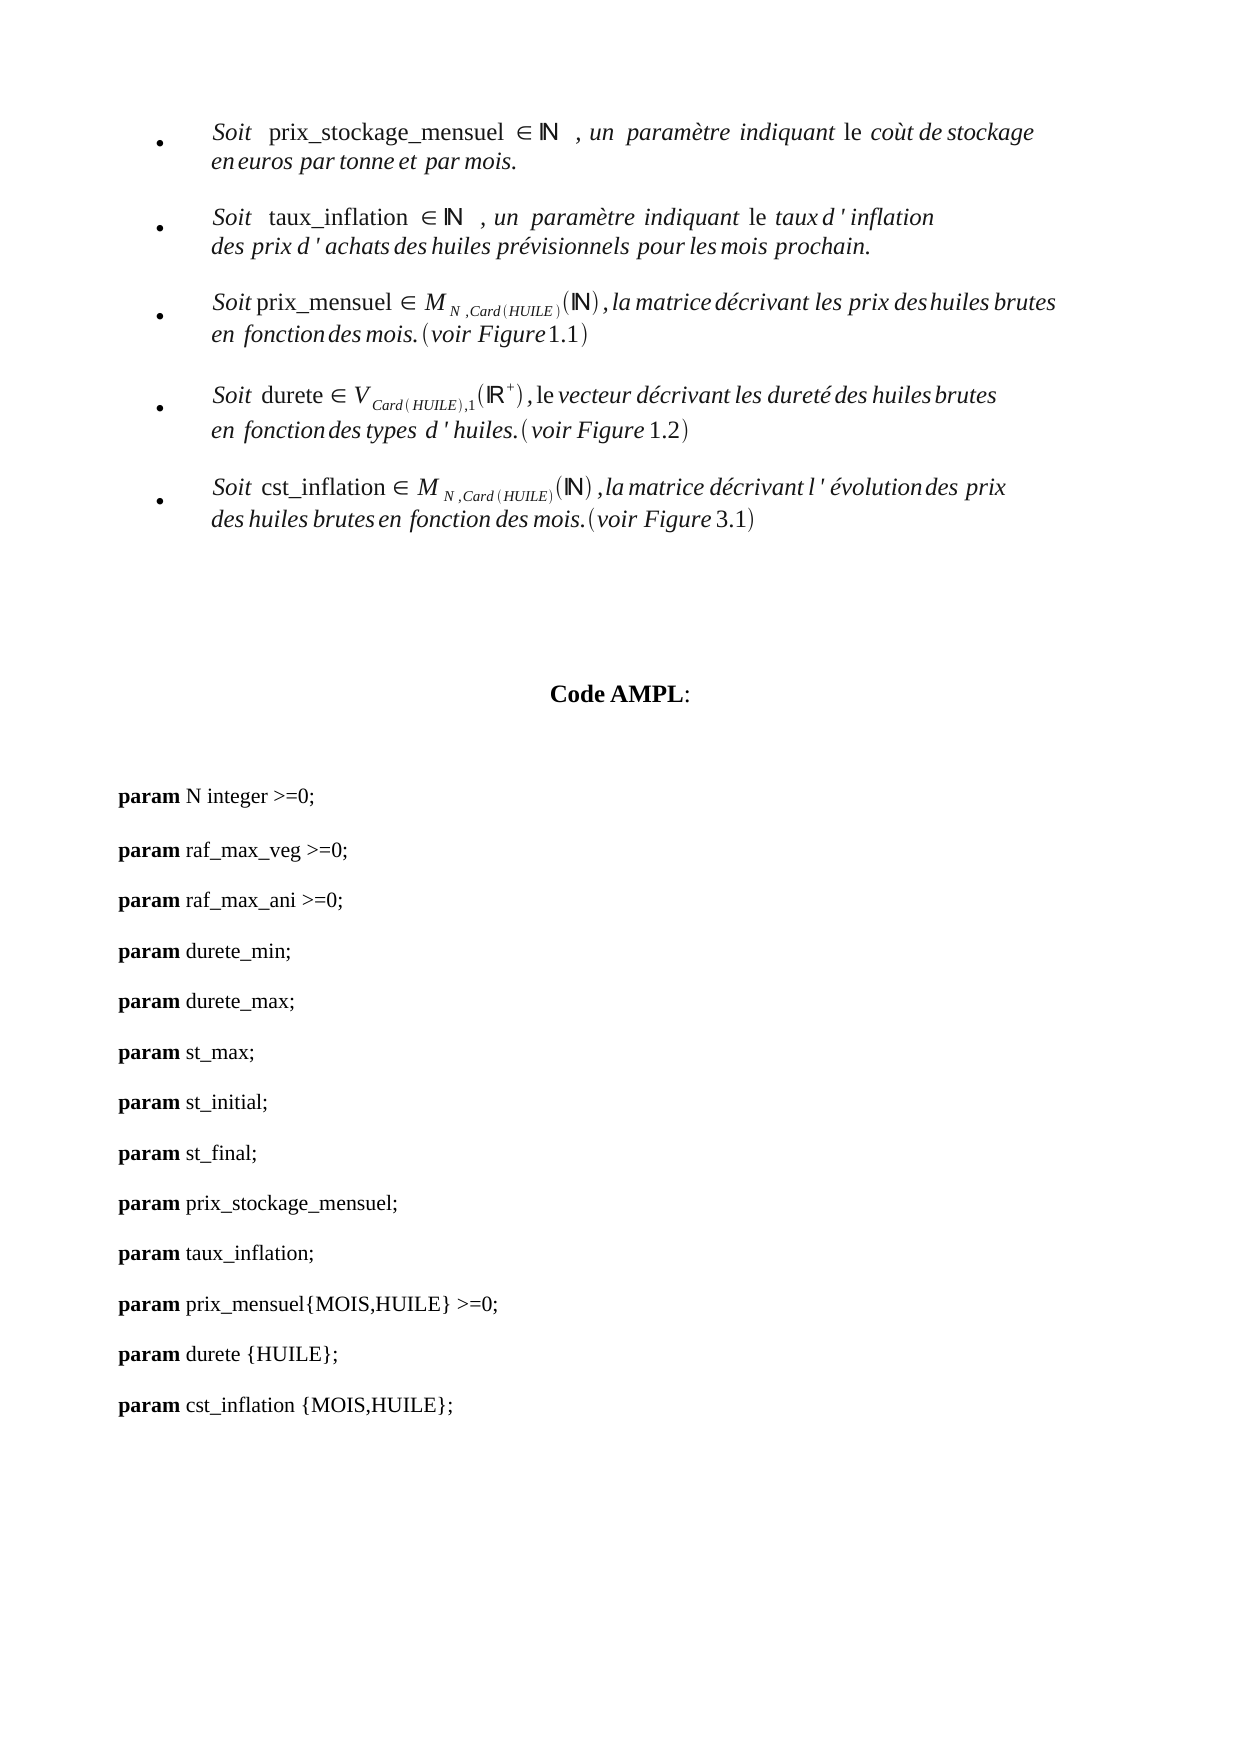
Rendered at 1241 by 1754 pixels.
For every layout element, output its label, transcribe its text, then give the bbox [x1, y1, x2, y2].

text [118, 1446, 1122, 1613]
text param N integer >=0; param raf_max_veg >=0; param raf_max_ani >=0; param durete_min; param durete_max; param st_max; param st_initial; param st_final; param prix_stockage_mensuel; param taux_inflation; param prix_mensuel{MOIS,HUILE} >=0; param durete {HUILE}; param cst_inflation {MOIS,HUILE}; [118, 707, 1122, 1446]
text Code AMPL: [118, 679, 1122, 707]
